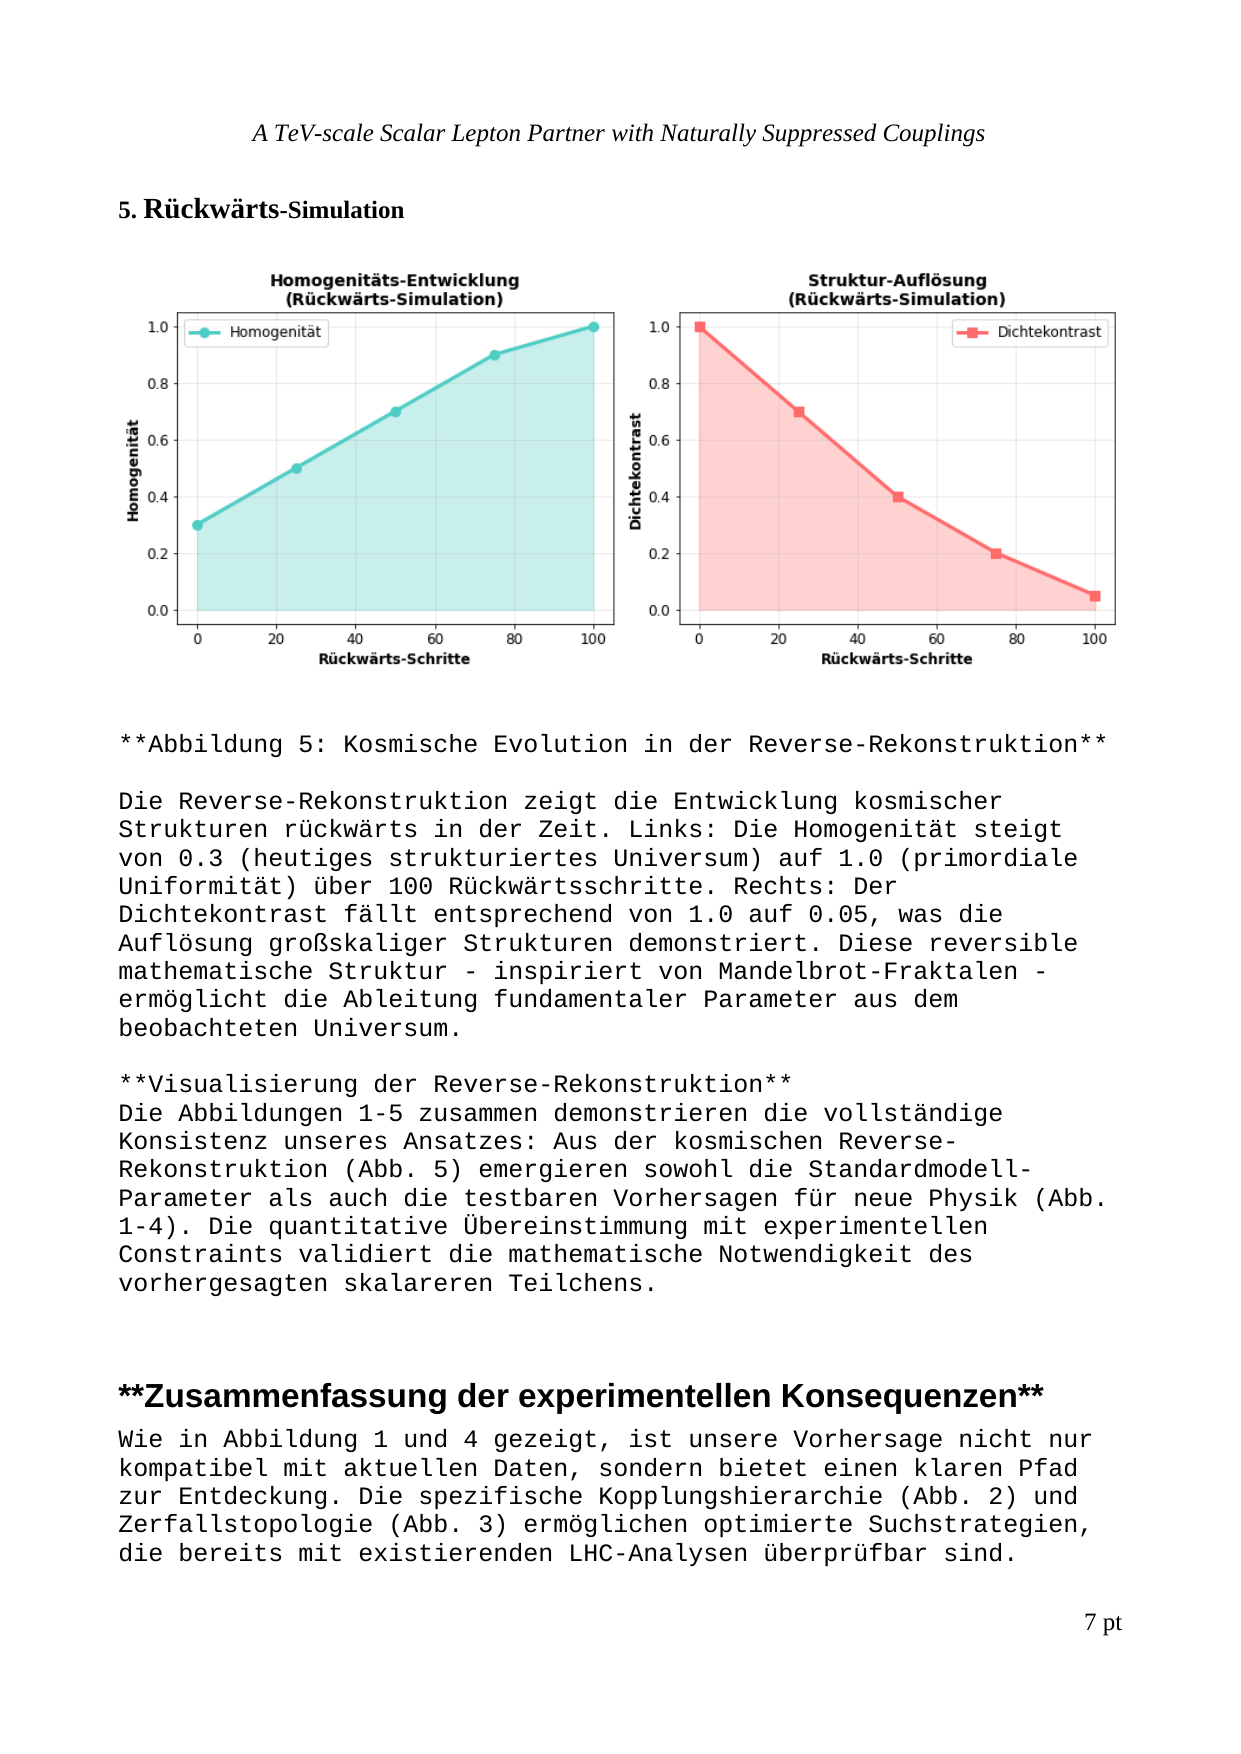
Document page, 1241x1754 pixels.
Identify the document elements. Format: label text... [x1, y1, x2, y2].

text Die Reverse-Rekonstruktion zeigt die Entwicklung kosmischer Strukturen rückwärts in der Zeit. Links: Die Homogenität steigt von 0.3 (heutiges strukturiertes Universum) auf 1.0 (primordiale Uniformität) über 100 Rückwärtsschritte. Rechts: Der Dichtekontrast fällt entsprechend von 1.0 auf 0.05, was die Auflösung großskaliger Strukturen demonstriert. Diese reversible mathematische Struktur - inspiriert von Mandelbrot-Fraktalen - ermöglicht die Ableitung fundamentaler Parameter aus dem beobachteten Universum. [118, 789, 1122, 1044]
picture [118, 265, 1123, 676]
text **Abbildung 5: Kosmische Evolution in der Reverse-Rekonstruktion** [118, 732, 1122, 760]
text **Visualisierung der Reverse-Rekonstruktion** [118, 1072, 1122, 1100]
text Die Abbildungen 1-5 zusammen demonstrieren die vollständige Konsistenz unseres Ansatzes: Aus der kosmischen Reverse-Rekonstruktion (Abb. 5) emergieren sowohl die Standardmodell-Parameter als auch die testbaren Vorhersagen für neue Physik (Abb. 1-4). Die quantitative Übereinstimmung mit experimentellen Constraints validiert die mathematische Notwendigkeit des vorhergesagten skalareren Teilchens. [118, 1100, 1122, 1299]
text Wie in Abbildung 1 und 4 gezeigt, ist unsere Vorhersage nicht nur kompatibel mit aktuellen Daten, sondern bietet einen klaren Pfad zur Entdeckung. Die spezifische Kopplungshierarchie (Abb. 2) und Zerfallstopologie (Abb. 3) ermöglichen optimierte Suchstrategien, die bereits mit existierenden LHC-Analysen überprüfbar sind. [118, 1427, 1122, 1569]
subtitle 5. Rückwärts-Simulation [118, 191, 1122, 224]
subtitle **Zusammenfassung der experimentellen Konsequenzen** [118, 1376, 1122, 1414]
